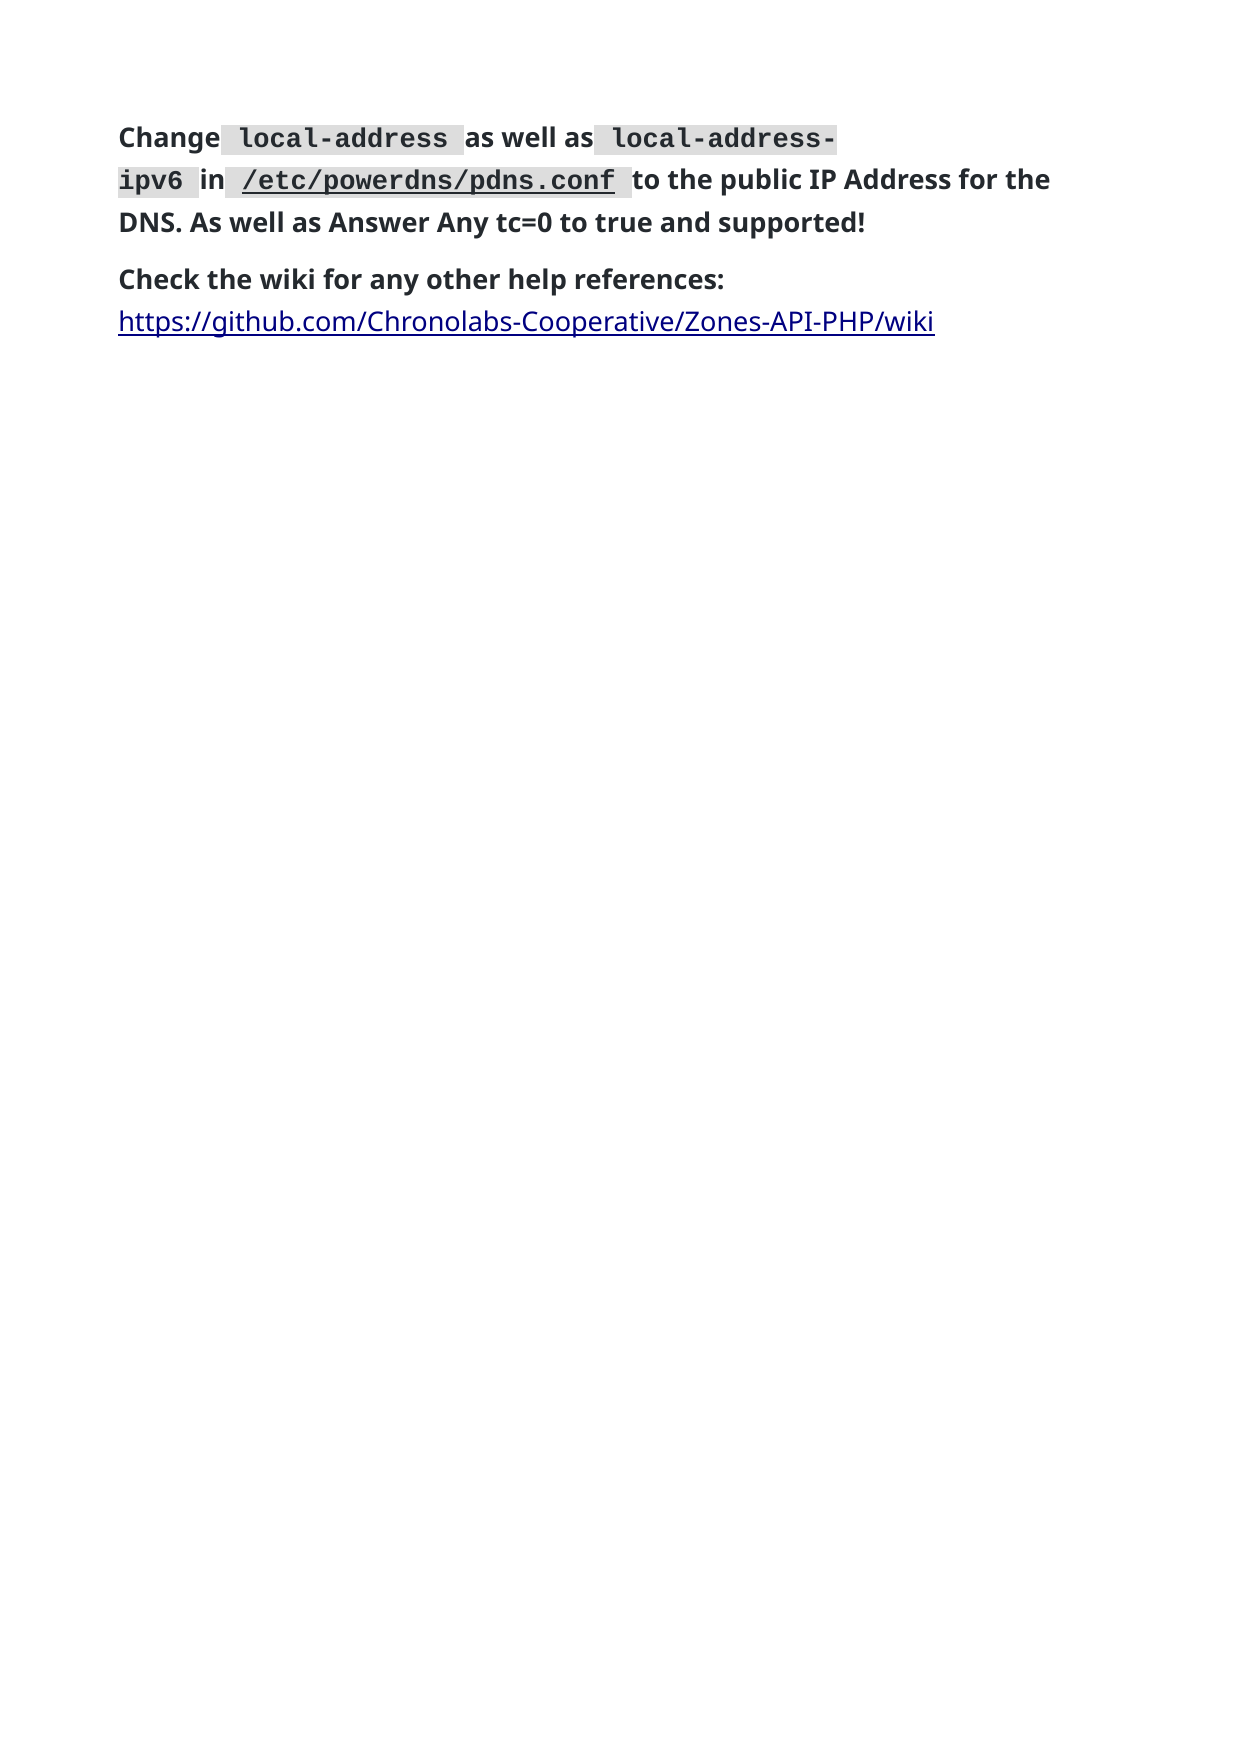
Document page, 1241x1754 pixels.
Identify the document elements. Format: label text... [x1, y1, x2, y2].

text Check the wiki for any other help references: https://github.com/Chronolabs-Cooperative/Zones-API-PHP/wiki [118, 260, 1122, 339]
text Change local-address as well as local-address-ipv6 in /etc/powerdns/pdns.conf to the public IP Address for the DNS. As well as Answer Any tc=0 to true and supported! [118, 118, 1122, 240]
